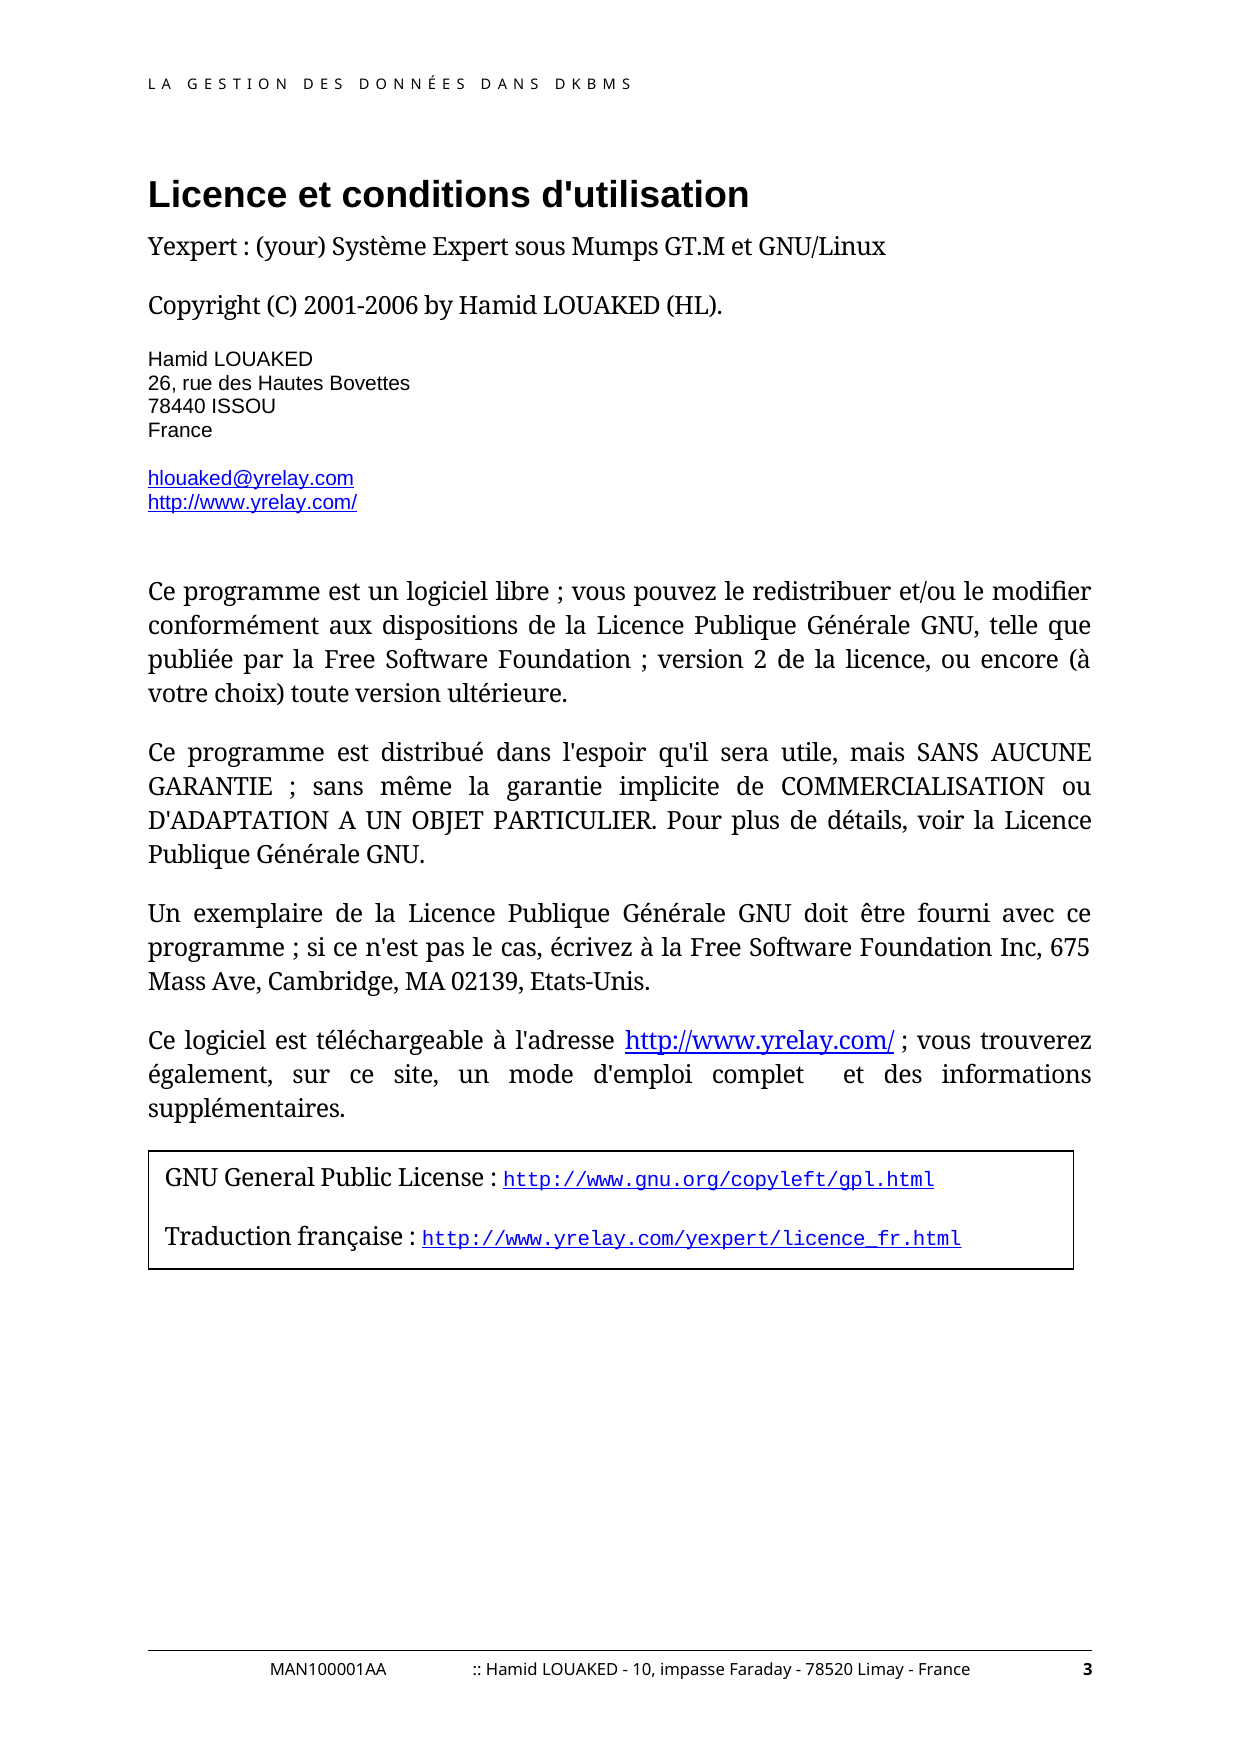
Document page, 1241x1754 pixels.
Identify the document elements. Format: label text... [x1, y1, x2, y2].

text hlouaked@yrelay.com [148, 466, 1092, 490]
text Yexpert : (your) Système Expert sous Mumps GT.M et GNU/Linux [148, 228, 1092, 262]
text 26, rue des Hautes Bovettes [148, 370, 1092, 394]
text 78440 ISSOU [148, 394, 1092, 418]
text Ce programme est un logiciel libre ; vous pouvez le redistribuer et/ou le modifier conformément aux dispositions de la Licence Publique Générale GNU, telle que publiée par la Free Software Foundation ; version 2 de la licence, ou encore (à votre choix) toute version ultérieure. [148, 573, 1092, 709]
text http://www.yrelay.com/ [148, 490, 1092, 514]
text Ce programme est distribué dans l'espoir qu'il sera utile, mais SANS AUCUNE GARANTIE ; sans même la garantie implicite de COMMERCIALISATION ou D'ADAPTATION A UN OBJET PARTICULIER. Pour plus de détails, voir la Licence Publique Générale GNU. [148, 734, 1092, 871]
text Copyright (C) 2001-2006 by Hamid LOUAKED (HL). [148, 287, 1092, 321]
text Hamid LOUAKED [148, 346, 1092, 370]
text Ce logiciel est téléchargeable à l'adresse http://www.yrelay.com/ ; vous trouverez également, sur ce site, un mode d'emploi complet et des informations supplémentaires. [148, 1023, 1092, 1125]
text Licence et conditions d'utilisation [148, 173, 1092, 216]
text GNU General Public License : http://www.gnu.org/copyleft/gpl.html [164, 1159, 1058, 1193]
text France [148, 418, 1092, 442]
text Traduction française : http://www.yrelay.com/yexpert/licence_fr.html [164, 1218, 1058, 1252]
text Un exemplaire de la Licence Publique Générale GNU doit être fourni avec ce programme ; si ce n'est pas le cas, écrivez à la Free Software Foundation Inc, 675 Mass Ave, Cambridge, MA 02139, Etats-Unis. [148, 896, 1092, 998]
